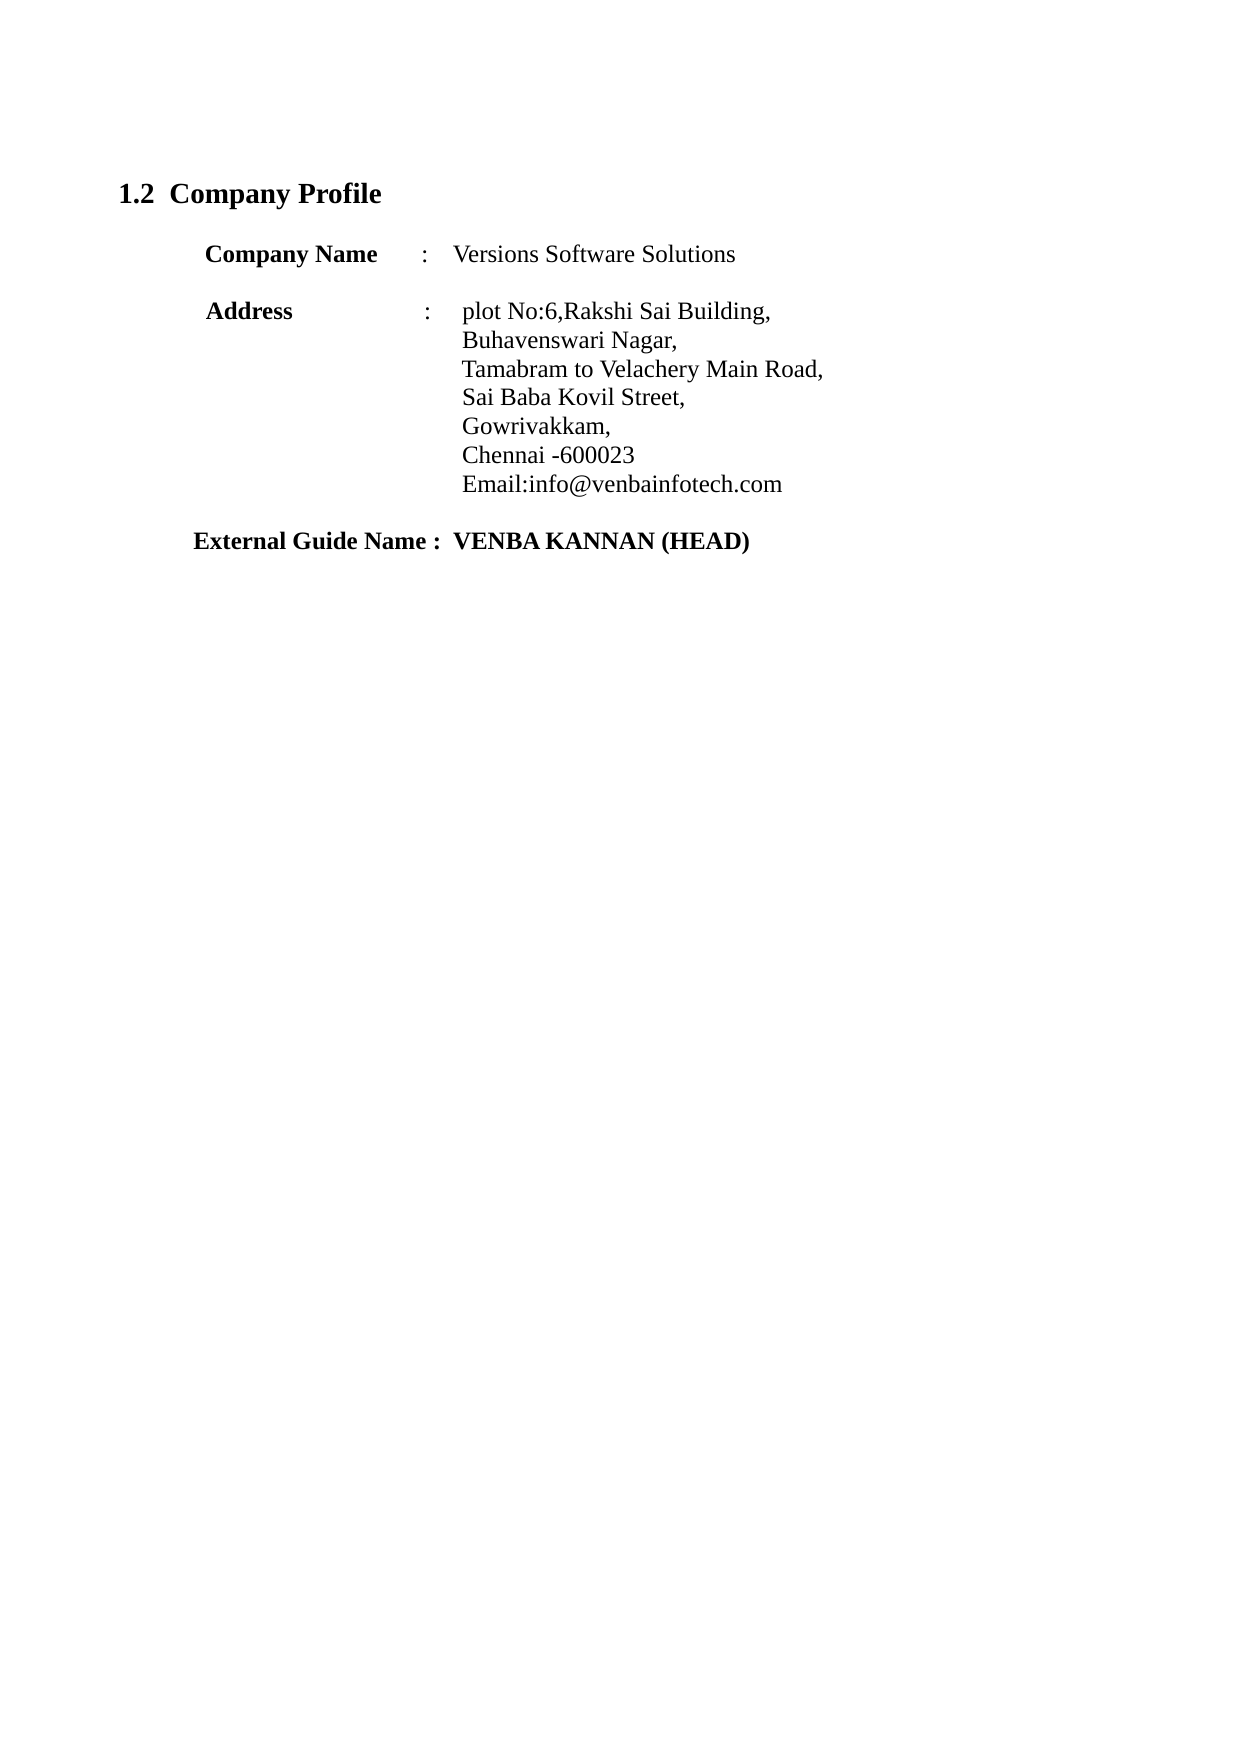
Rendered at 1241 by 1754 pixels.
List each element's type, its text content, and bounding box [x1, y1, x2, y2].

text Company Name : Versions Software Solutions [118, 239, 1122, 267]
text Chennai -600023 [118, 440, 1122, 469]
text Tamabram to Velachery Main Road, [118, 354, 1122, 382]
text 1.2 Company Profile [118, 176, 1122, 210]
text Address : plot No:6,Rakshi Sai Building, [118, 296, 1122, 325]
text Email:info@venbainfotech.com [118, 469, 1122, 497]
text Gowrivakkam, [118, 411, 1122, 440]
text External Guide Name : VENBA KANNAN (HEAD) [118, 526, 1122, 555]
text Sai Baba Kovil Street, [118, 382, 1122, 411]
text Buhavenswari Nagar, [118, 325, 1122, 354]
